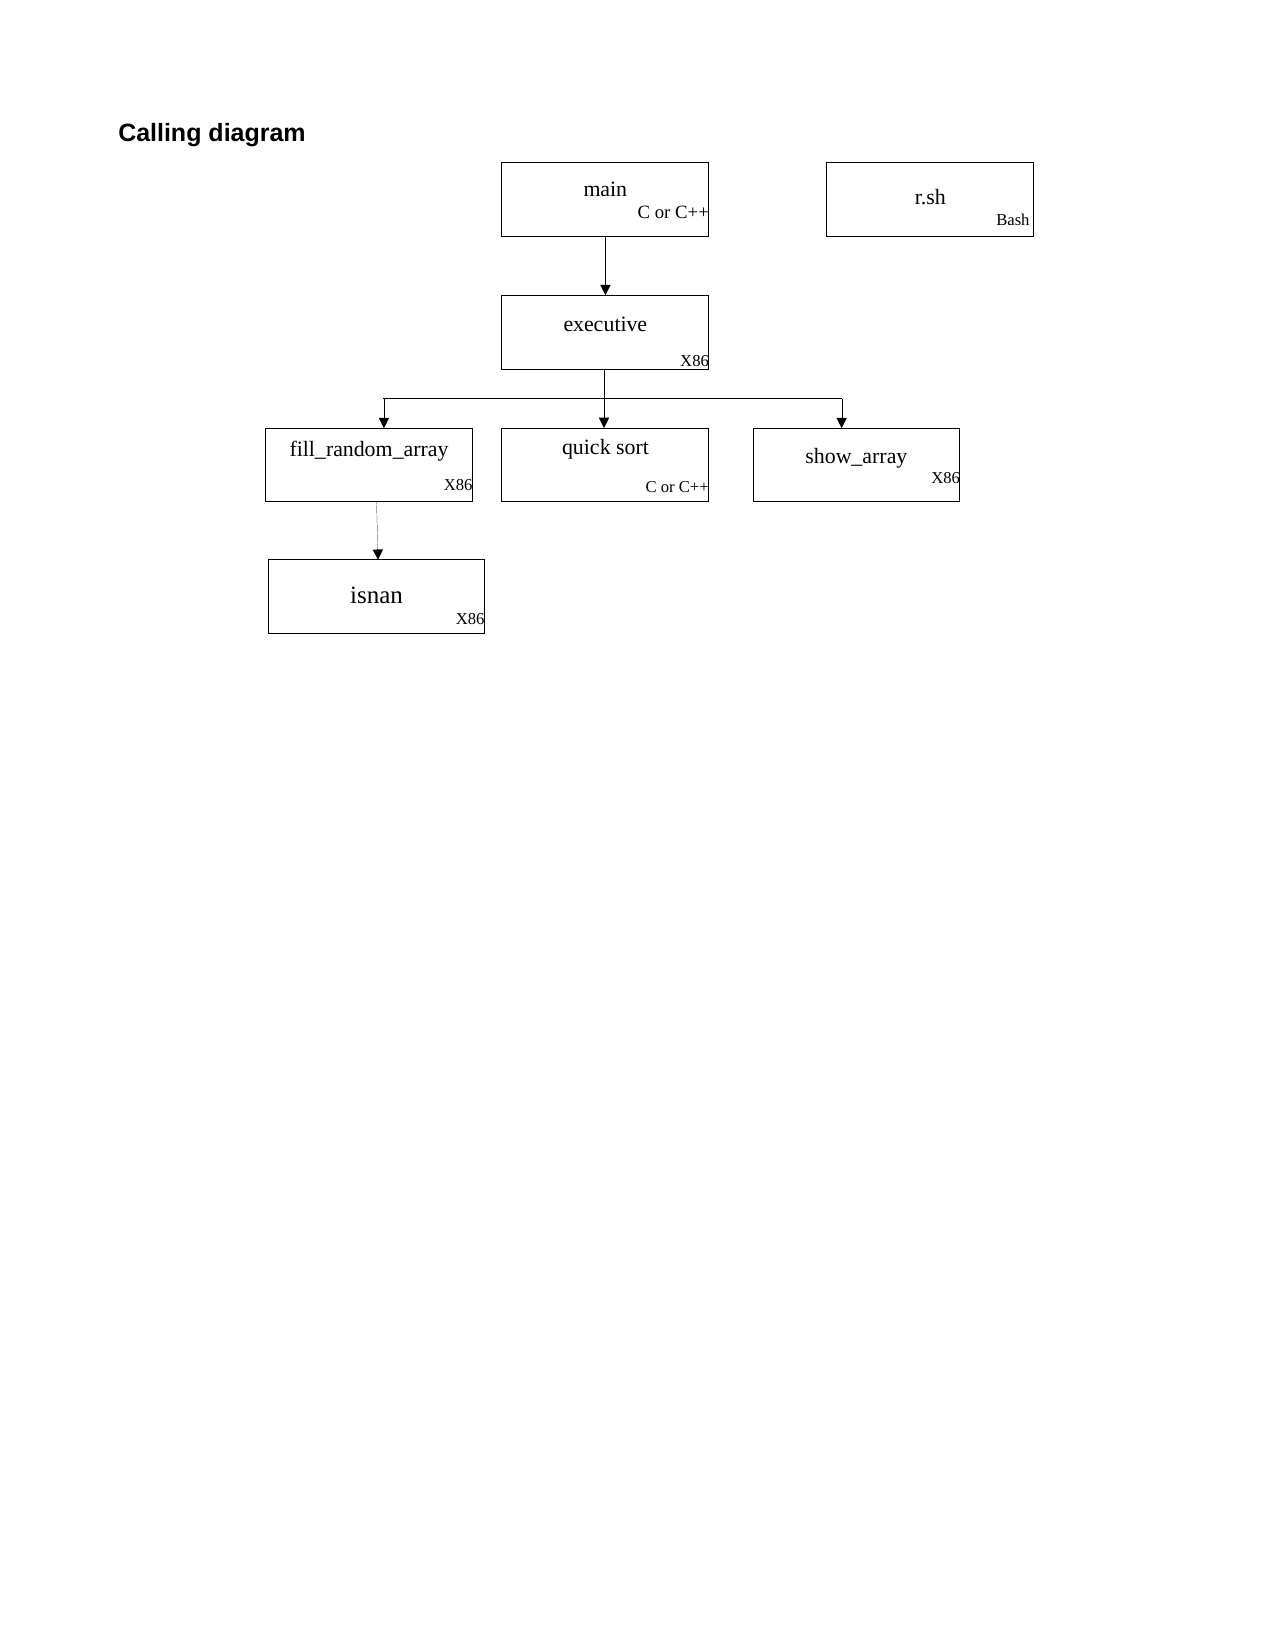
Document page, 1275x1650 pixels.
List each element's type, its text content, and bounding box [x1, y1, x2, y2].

text Calling diagram [118, 118, 1157, 147]
